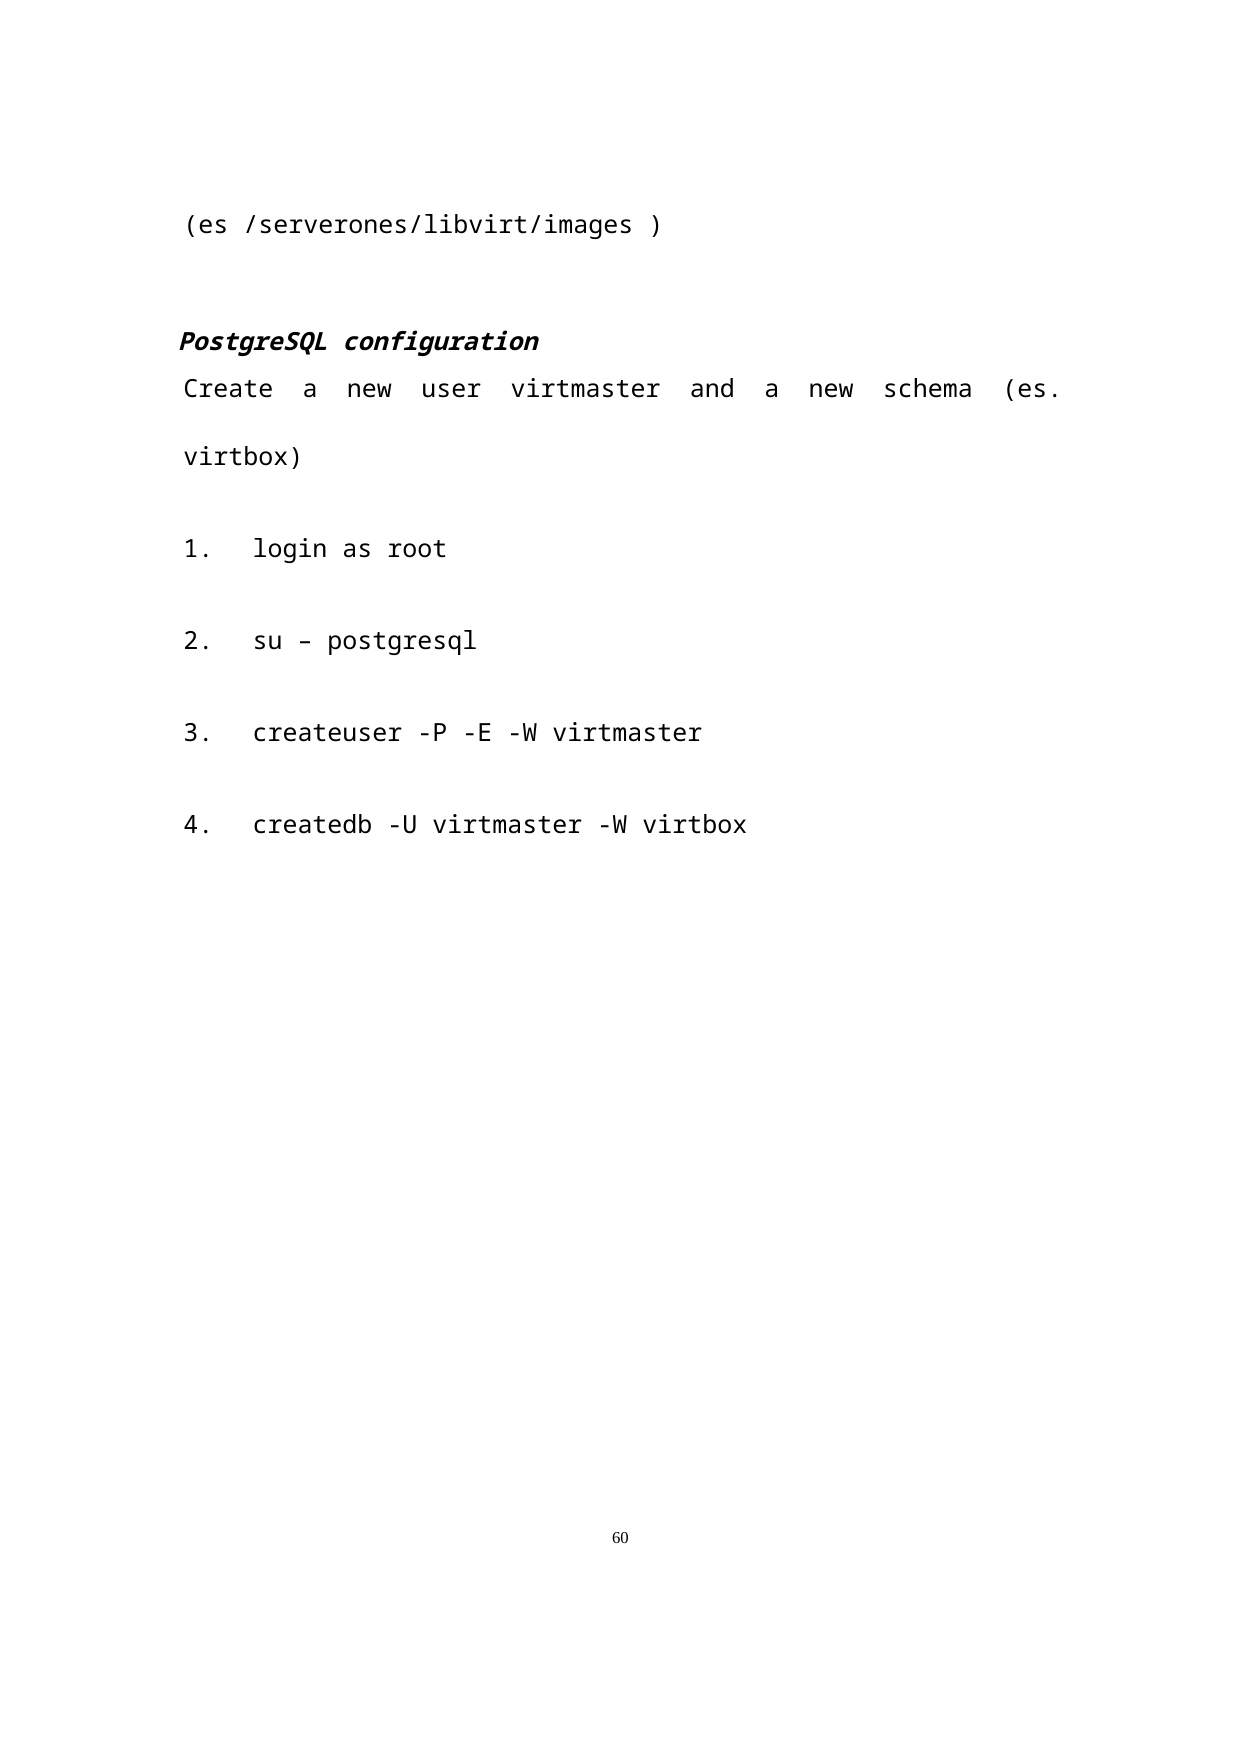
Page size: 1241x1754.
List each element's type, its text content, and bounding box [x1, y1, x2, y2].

list createuser -P -E -W virtmaster [183, 715, 1063, 749]
list createdb -U virtmaster -W virtbox [183, 807, 1063, 841]
subtitle PostgreSQL configuration [177, 324, 1063, 358]
list su – postgresql [183, 623, 1063, 657]
list login as root [183, 531, 1063, 564]
text Create a new user virtmaster and a new schema (es. virtbox) [183, 370, 1063, 472]
text (es /serverones/libvirt/images ) [183, 207, 1063, 241]
